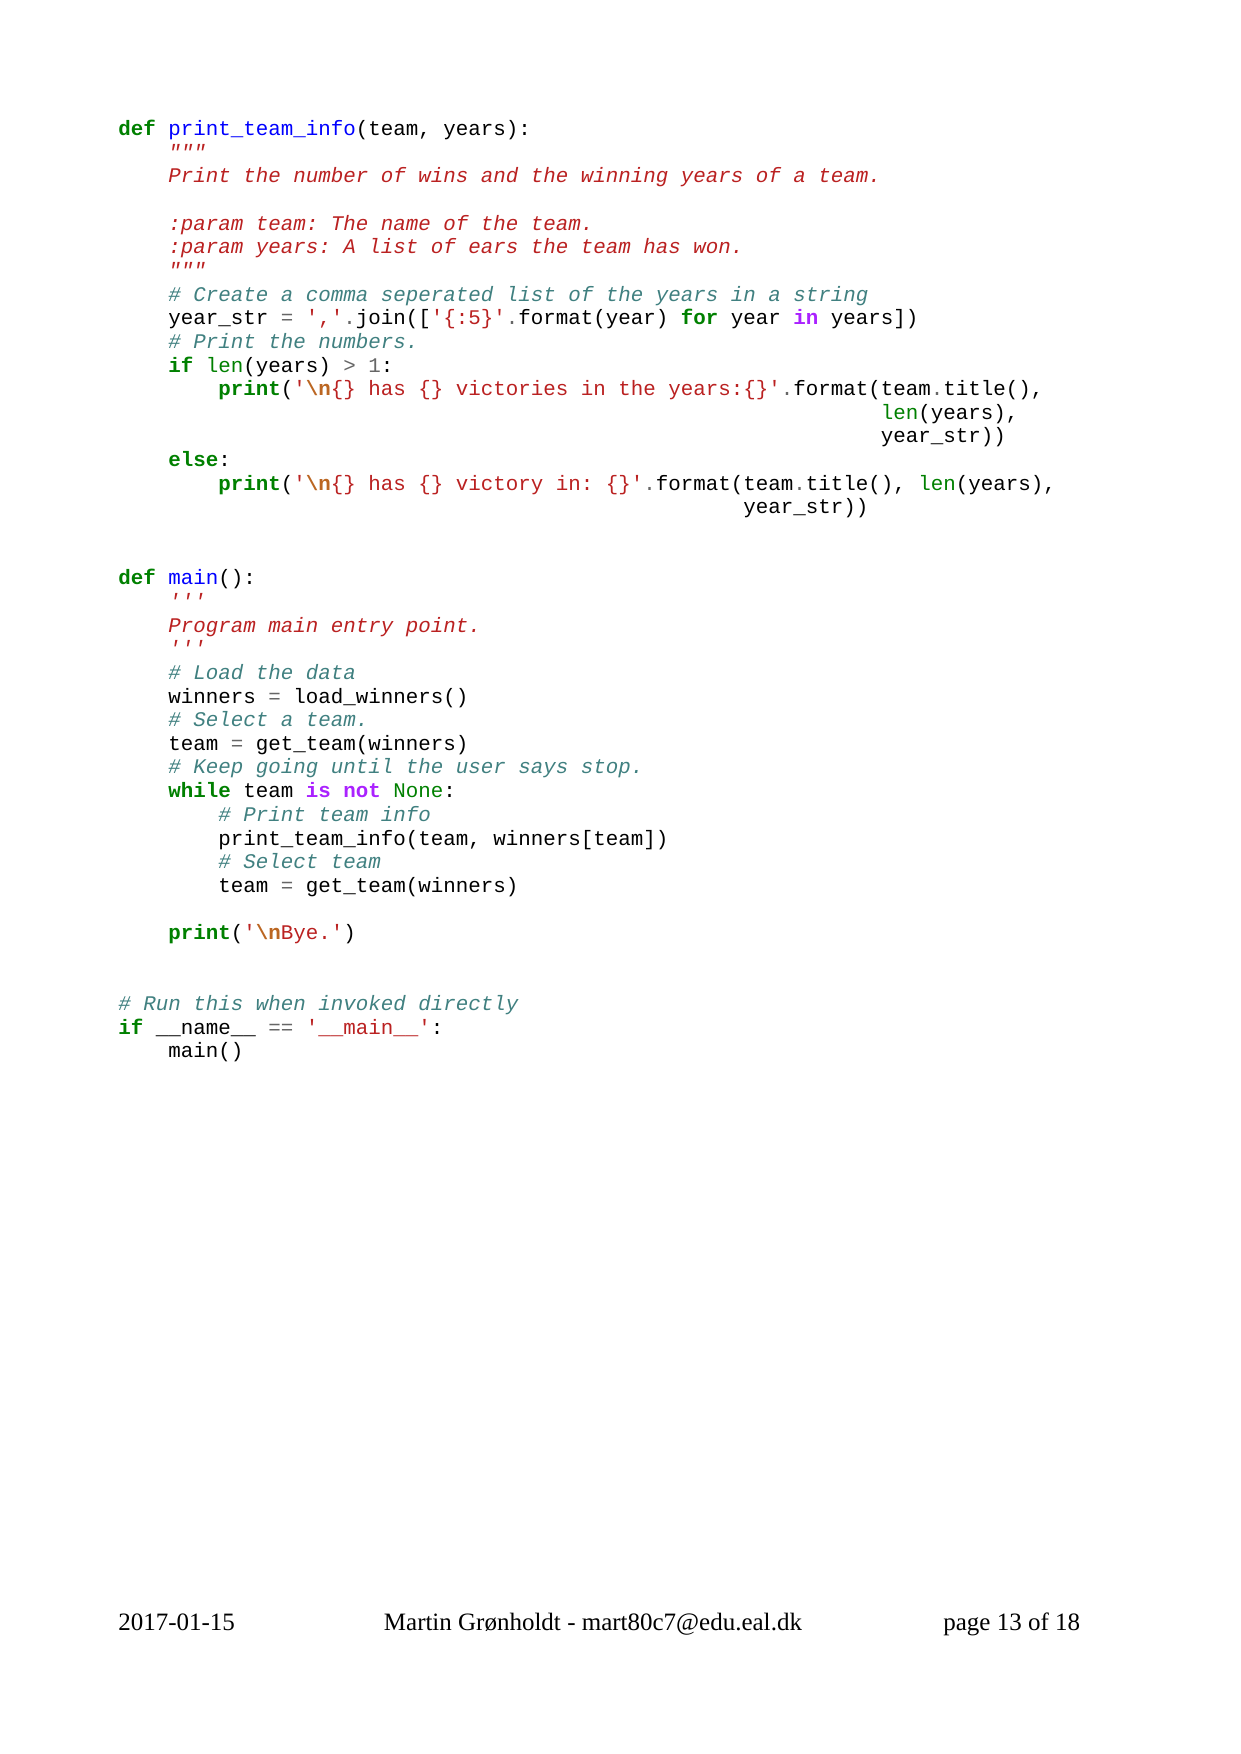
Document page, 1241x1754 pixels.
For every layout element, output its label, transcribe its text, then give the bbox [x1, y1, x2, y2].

text if __name__ == '__main__': [118, 1017, 1122, 1040]
text # Run this when invoked directly [118, 993, 1122, 1017]
text print('\n{} has {} victory in: {}'.format(team.title(), len(years), [118, 473, 1122, 496]
text def main(): [118, 567, 1122, 591]
text if len(years) > 1: [118, 354, 1122, 378]
text else: [118, 449, 1122, 473]
text len(years), [118, 402, 1122, 426]
text while team is not None: [118, 780, 1122, 804]
text def print_team_info(team, years): [118, 118, 1122, 142]
text Print the number of wins and the winning years of a team. [118, 165, 1122, 189]
text # Print the numbers. [118, 331, 1122, 354]
text # Load the data [118, 662, 1122, 686]
text """ [118, 260, 1122, 284]
text ''' [118, 638, 1122, 662]
text print('\nBye.') [118, 922, 1122, 946]
text # Select a team. [118, 709, 1122, 733]
text Program main entry point. [118, 615, 1122, 638]
text team = get_team(winners) [118, 733, 1122, 757]
text # Create a comma seperated list of the years in a string [118, 284, 1122, 307]
text main() [118, 1040, 1122, 1064]
text # Select team [118, 851, 1122, 875]
text ''' [118, 591, 1122, 615]
text """ [118, 142, 1122, 165]
text :param years: A list of ears the team has won. [118, 236, 1122, 260]
text print('\n{} has {} victories in the years:{}'.format(team.title(), [118, 378, 1122, 402]
text year_str)) [118, 496, 1122, 520]
text winners = load_winners() [118, 686, 1122, 709]
text team = get_team(winners) [118, 875, 1122, 898]
text year_str = ','.join(['{:5}'.format(year) for year in years]) [118, 307, 1122, 331]
text year_str)) [118, 426, 1122, 449]
text print_team_info(team, winners[team]) [118, 827, 1122, 851]
text # Keep going until the user says stop. [118, 757, 1122, 780]
text :param team: The name of the team. [118, 213, 1122, 236]
text # Print team info [118, 804, 1122, 827]
